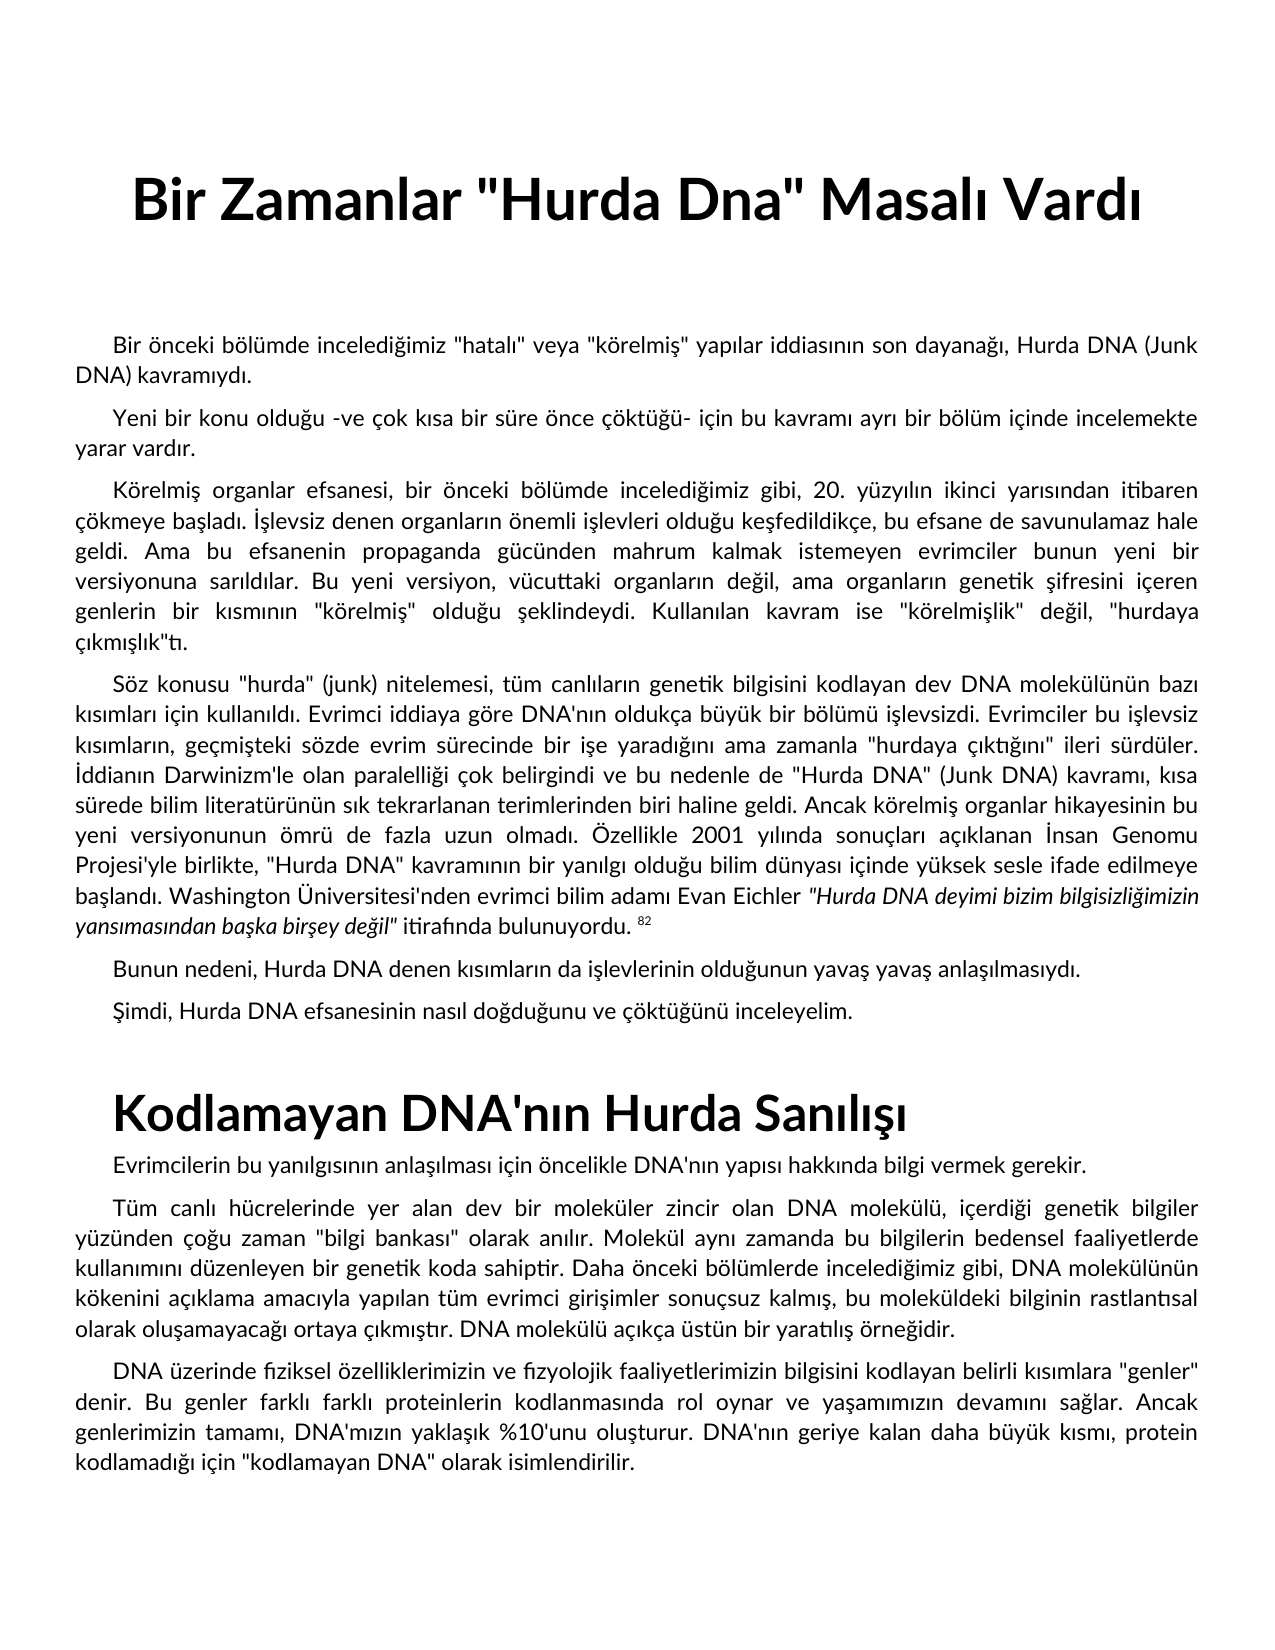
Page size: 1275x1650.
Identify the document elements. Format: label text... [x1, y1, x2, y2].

text Söz konusu "hurda" (junk) nitelemesi, tüm canlıların genetik bilgisini kodlayan dev DNA molekülünün bazı kısımları için kullanıldı. Evrimci iddiaya göre DNA'nın oldukça büyük bir bölümü işlevsizdi. Evrimciler bu işlevsiz kısımların, geçmişteki sözde evrim sürecinde bir işe yaradığını ama zamanla "hurdaya çıktığını" ileri sürdüler. İddianın Darwinizm'le olan paralelliği çok belirgindi ve bu nedenle de "Hurda DNA" (Junk DNA) kavramı, kısa sürede bilim literatürünün sık tekrarlanan terimlerinden biri haline geldi. Ancak körelmiş organlar hikayesinin bu yeni versiyonunun ömrü de fazla uzun olmadı. Özellikle 2001 yılında sonuçları açıklanan İnsan Genomu Projesi'yle birlikte, "Hurda DNA" kavramının bir yanılgı olduğu bilim dünyası içinde yüksek sesle ifade edilmeye başlandı. Washington Üniversitesi'nden evrimci bilim adamı Evan Eichler "Hurda DNA deyimi bizim bilgisizliğimizin yansımasından başka birşey değil" itirafında bulunuyordu. 82 [75, 670, 1200, 939]
text Körelmiş organlar efsanesi, bir önceki bölümde incelediğimiz gibi, 20. yüzyılın ikinci yarısından itibaren çökmeye başladı. İşlevsiz denen organların önemli işlevleri olduğu keşfedildikçe, bu efsane de savunulamaz hale geldi. Ama bu efsanenin propaganda gücünden mahrum kalmak istemeyen evrimciler bunun yeni bir versiyonuna sarıldılar. Bu yeni versiyon, vücuttaki organların değil, ama organların genetik şifresini içeren genlerin bir kısmının "körelmiş" olduğu şeklindeydi. Kullanılan kavram ise "körelmişlik" değil, "hurdaya çıkmışlık"tı. [75, 476, 1200, 655]
text Şimdi, Hurda DNA efsanesinin nasıl doğduğunu ve çöktüğünü inceleyelim. [75, 997, 1200, 1024]
text Evrimcilerin bu yanılgısının anlaşılması için öncelikle DNA'nın yapısı hakkında bilgi vermek gerekir. [75, 1151, 1200, 1178]
subtitle Bir Zamanlar "Hurda Dna" Masalı Vardı [75, 162, 1200, 232]
text Bunun nedeni, Hurda DNA denen kısımların da işlevlerinin olduğunun yavaş yavaş anlaşılmasıydı. [75, 954, 1200, 982]
subtitle Kodlamayan DNA'nın Hurda Sanılışı [112, 1082, 1200, 1142]
text Yeni bir konu olduğu -ve çok kısa bir süre önce çöktüğü- için bu kavramı ayrı bir bölüm içinde incelemekte yarar vardır. [75, 403, 1200, 461]
text Bir önceki bölümde incelediğimiz "hatalı" veya "körelmiş" yapılar iddiasının son dayanağı, Hurda DNA (Junk DNA) kavramıydı. [75, 330, 1200, 388]
text DNA üzerinde fiziksel özelliklerimizin ve fizyolojik faaliyetlerimizin bilgisini kodlayan belirli kısımlara "genler" denir. Bu genler farklı farklı proteinlerin kodlanmasında rol oynar ve yaşamımızın devamını sağlar. Ancak genlerimizin tamamı, DNA'mızın yaklaşık %10'unu oluşturur. DNA'nın geriye kalan daha büyük kısmı, protein kodlamadığı için "kodlamayan DNA" olarak isimlendirilir. [75, 1357, 1200, 1475]
text Tüm canlı hücrelerinde yer alan dev bir moleküler zincir olan DNA molekülü, içerdiği genetik bilgiler yüzünden çoğu zaman "bilgi bankası" olarak anılır. Molekül aynı zamanda bu bilgilerin bedensel faaliyetlerde kullanımını düzenleyen bir genetik koda sahiptir. Daha önceki bölümlerde incelediğimiz gibi, DNA molekülünün kökenini açıklama amacıyla yapılan tüm evrimci girişimler sonuçsuz kalmış, bu moleküldeki bilginin rastlantısal olarak oluşamayacağı ortaya çıkmıştır. DNA molekülü açıkça üstün bir yaratılış örneğidir. [75, 1193, 1200, 1342]
